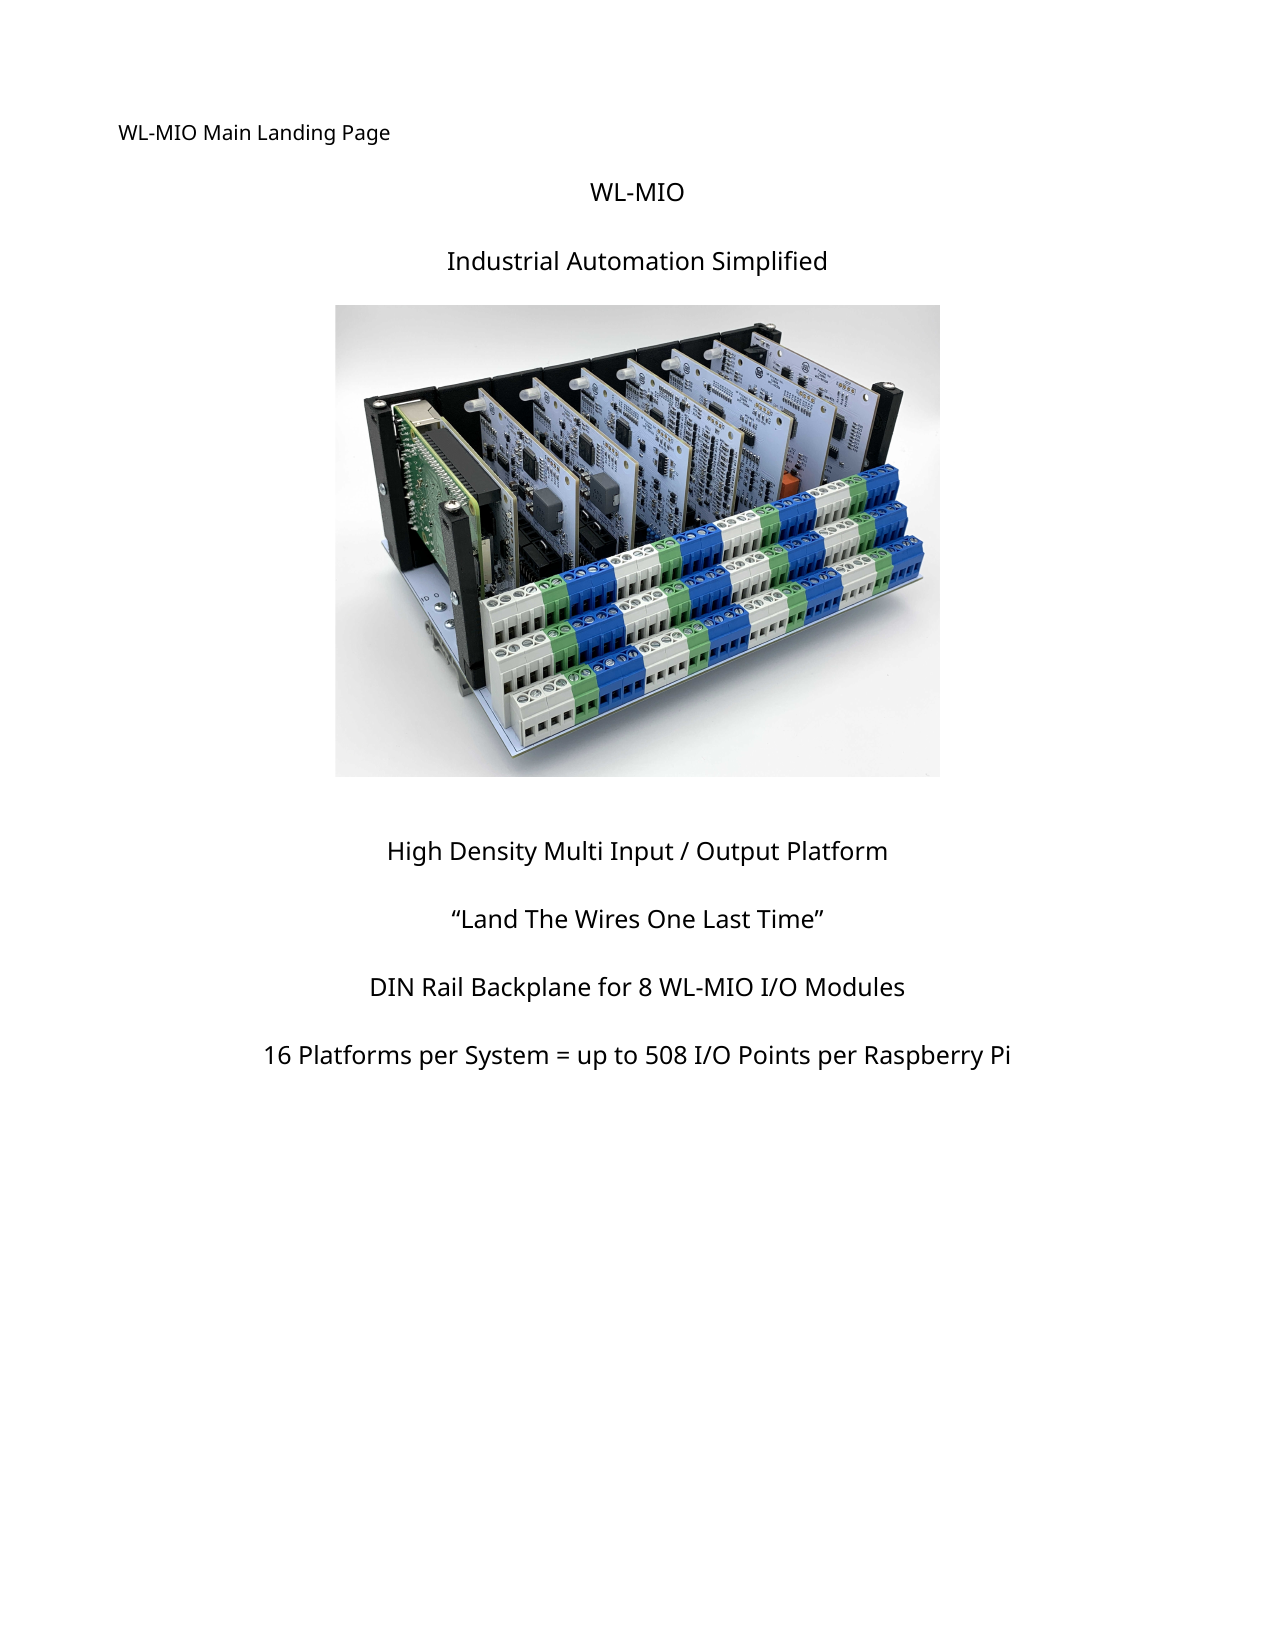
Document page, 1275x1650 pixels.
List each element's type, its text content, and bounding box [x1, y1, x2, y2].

text High Density Multi Input / Output Platform [118, 833, 1157, 868]
text “Land The Wires One Last Time” [118, 902, 1157, 970]
text WL-MIO Main Landing Page [118, 118, 1157, 147]
text WL-MIO [118, 175, 1157, 209]
picture [335, 305, 940, 777]
text 16 Platforms per System = up to 508 I/O Points per Raspberry Pi [118, 1038, 1157, 1072]
text Industrial Automation Simplified [118, 243, 1157, 277]
text DIN Rail Backplane for 8 WL-MIO I/O Modules [118, 970, 1157, 1038]
